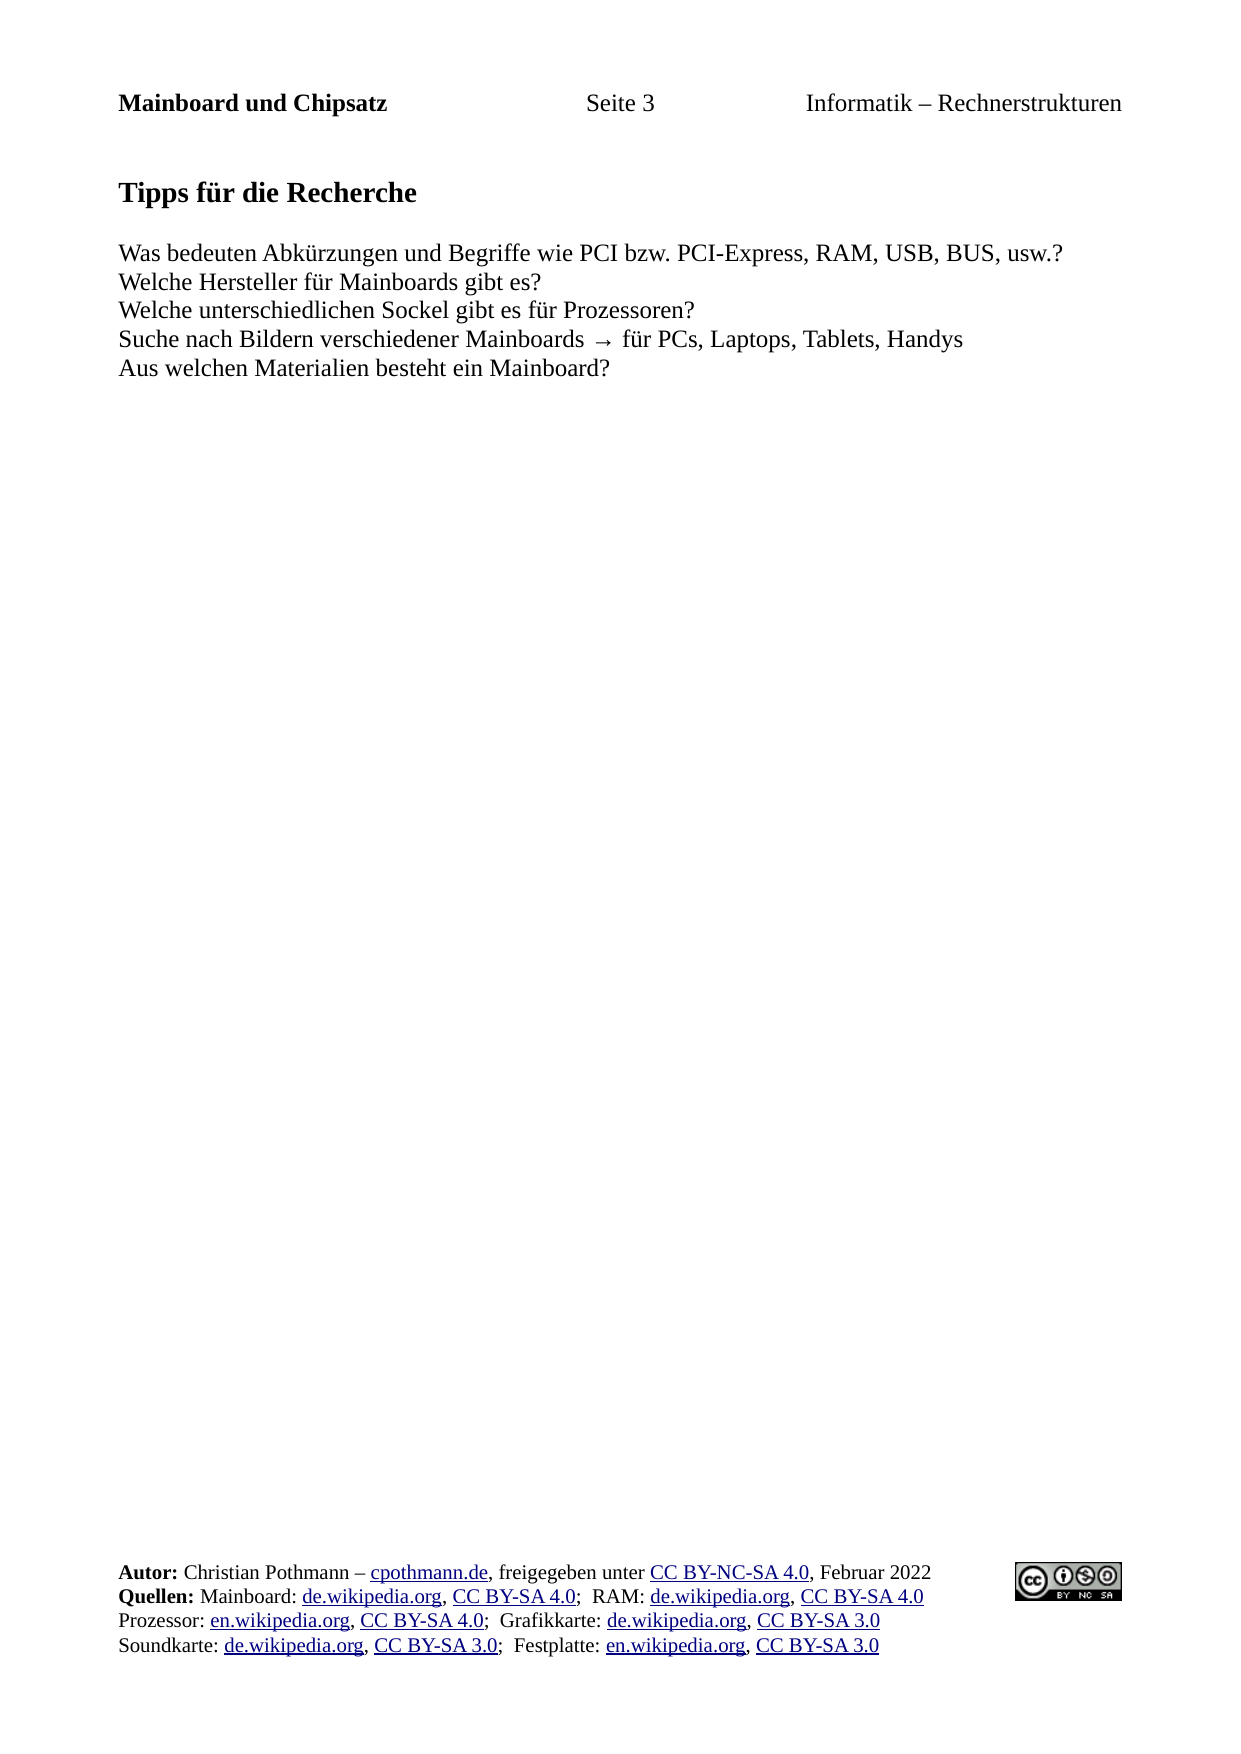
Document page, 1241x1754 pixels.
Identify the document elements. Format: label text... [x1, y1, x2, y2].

text Autor: Christian Pothmann – cpothmann.de, freigegeben unter CC BY-NC-SA 4.0, Februar 2022 [118, 1560, 1122, 1584]
text Aus welchen Materialien besteht ein Mainboard? [118, 353, 1122, 382]
text Prozessor: en.wikipedia.org, CC BY-SA 4.0; Grafikkarte: de.wikipedia.org, CC BY-SA 3.0 [118, 1608, 1122, 1632]
text Welche Hersteller für Mainboards gibt es? [118, 267, 1122, 295]
picture [1015, 1562, 1122, 1601]
text Welche unterschiedlichen Sockel gibt es für Prozessoren? [118, 295, 1122, 324]
text Soundkarte: de.wikipedia.org, CC BY-SA 3.0; Festplatte: en.wikipedia.org, CC BY-SA 3.0 [118, 1632, 1122, 1657]
text Suche nach Bildern verschiedener Mainboards → für PCs, Laptops, Tablets, Handys [118, 324, 1122, 353]
text Quellen: Mainboard: de.wikipedia.org, CC BY-SA 4.0; RAM: de.wikipedia.org, CC BY-SA 4.0 [118, 1584, 1122, 1608]
text Tipps für die Recherche [118, 176, 1122, 209]
text Was bedeuten Abkürzungen und Begriffe wie PCI bzw. PCI-Express, RAM, USB, BUS, usw.? [118, 238, 1122, 267]
